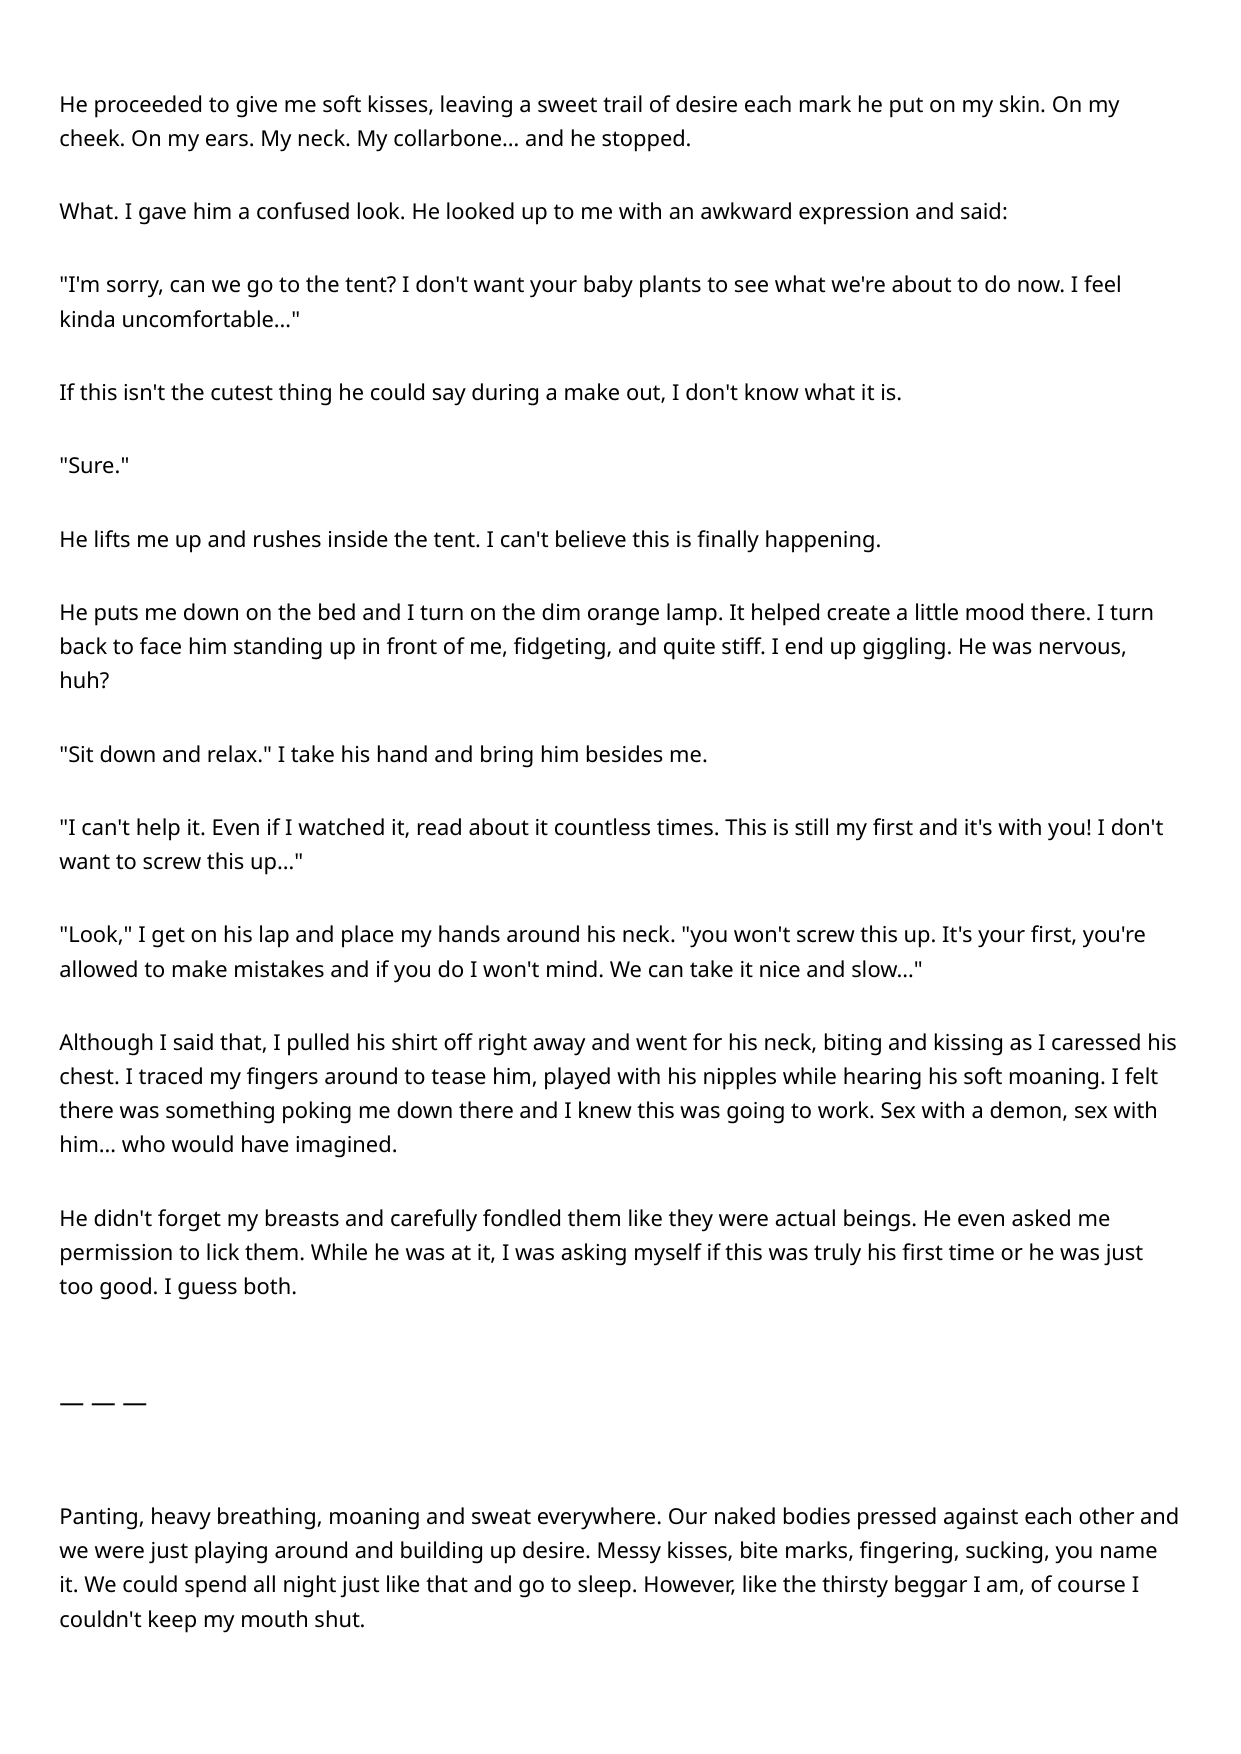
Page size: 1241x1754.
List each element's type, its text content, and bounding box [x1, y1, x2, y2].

text He proceeded to give me soft kisses, leaving a sweet trail of desire each mark he put on my skin. On my cheek. On my ears. My neck. My collarbone… and he stopped. What. I gave him a confused look. He looked up to me with an awkward expression and said: "I'm sorry, can we go to the tent? I don't want your baby plants to see what we're about to do now. I feel kinda uncomfortable…" If this isn't the cutest thing he could say during a make out, I don't know what it is. "Sure." He lifts me up and rushes inside the tent. I can't believe this is finally happening. He puts me down on the bed and I turn on the dim orange lamp. It helped create a little mood there. I turn back to face him standing up in front of me, fidgeting, and quite stiff. I end up giggling. He was nervous, huh? "Sit down and relax." I take his hand and bring him besides me. "I can't help it. Even if I watched it, read about it countless times. This is still my first and it's with you! I don't want to screw this up…" "Look," I get on his lap and place my hands around his neck. "you won't screw this up. It's your first, you're allowed to make mistakes and if you do I won't mind. We can take it nice and slow…" Although I said that, I pulled his shirt off right away and went for his neck, biting and kissing as I caressed his chest. I traced my fingers around to tease him, played with his nipples while hearing his soft moaning. I felt there was something poking me down there and I knew this was going to work. Sex with a demon, sex with him… who would have imagined. He didn't forget my breasts and carefully fondled them like they were actual beings. He even asked me permission to lick them. While he was at it, I was asking myself if this was truly his first time or he was just too good. I guess both. — — — Panting, heavy breathing, moaning and sweat everywhere. Our naked bodies pressed against each other and we were just playing around and building up desire. Messy kisses, bite marks, fingering, sucking, you name it. We could spend all night just like that and go to sleep. However, like the thirsty beggar I am, of course I couldn't keep my mouth shut. [59, 88, 1181, 1633]
